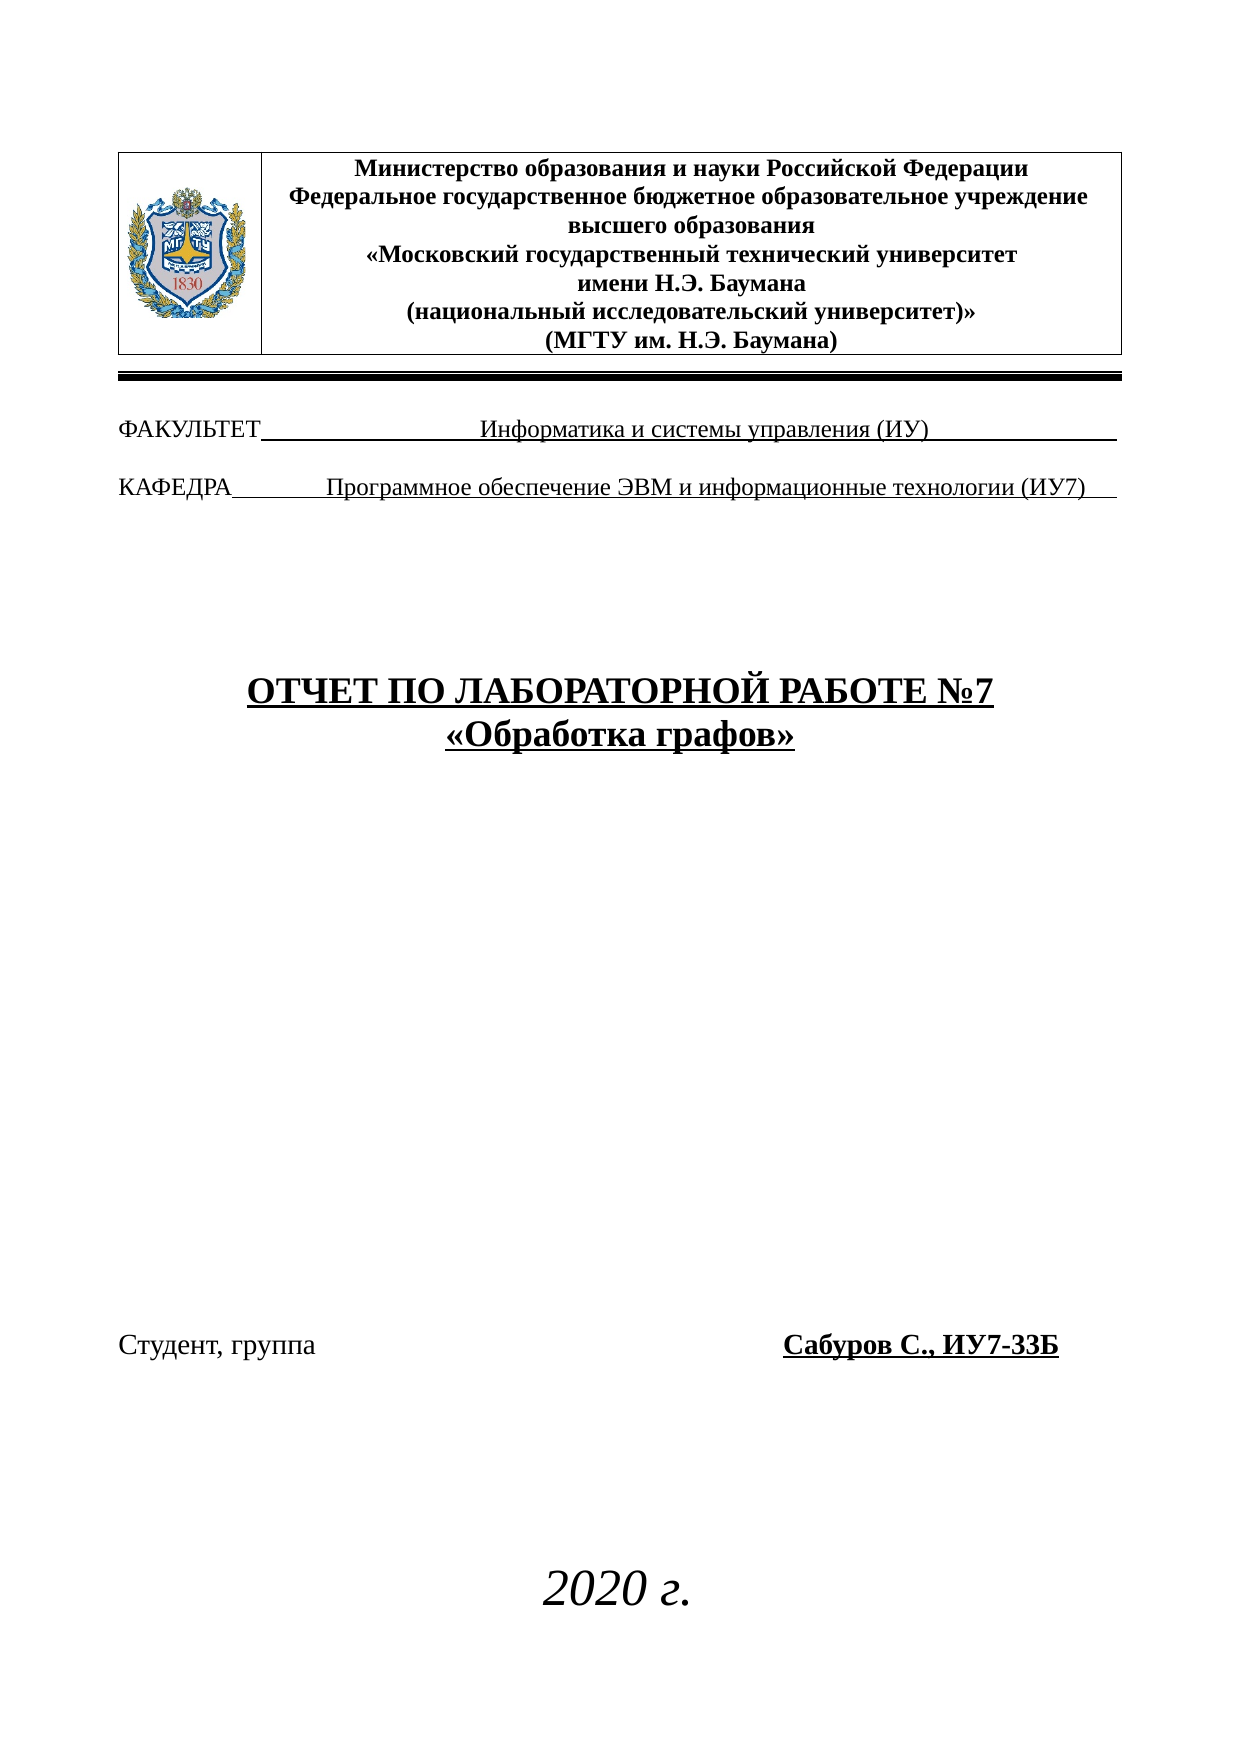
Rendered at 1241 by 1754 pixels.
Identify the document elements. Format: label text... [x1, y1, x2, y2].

table_header [119, 153, 261, 354]
text ФАКУЛЬТЕТ Информатика и системы управления (ИУ) [118, 414, 1122, 443]
text 2020 г. [118, 1557, 1122, 1617]
table_header Министерство образования и науки Российской Федерации Федеральное государственное бюджетное образовательное учреждение высшего образования «Московский государственный технический университет имени Н.Э. Баумана (национальный исследовательский университет)» (МГТУ им. Н.Э. Баумана) [262, 153, 1121, 354]
picture [127, 187, 248, 323]
text Студент, группа Сабуров С., ИУ7-33Б [118, 1327, 1122, 1394]
text ОТЧЕТ ПО ЛАБОРАТОРНОЙ РАБОТЕ №7 «Обработка графов» [118, 668, 1122, 754]
text КАФЕДРА Программное обеспечение ЭВМ и информационные технологии (ИУ7) [118, 472, 1122, 501]
